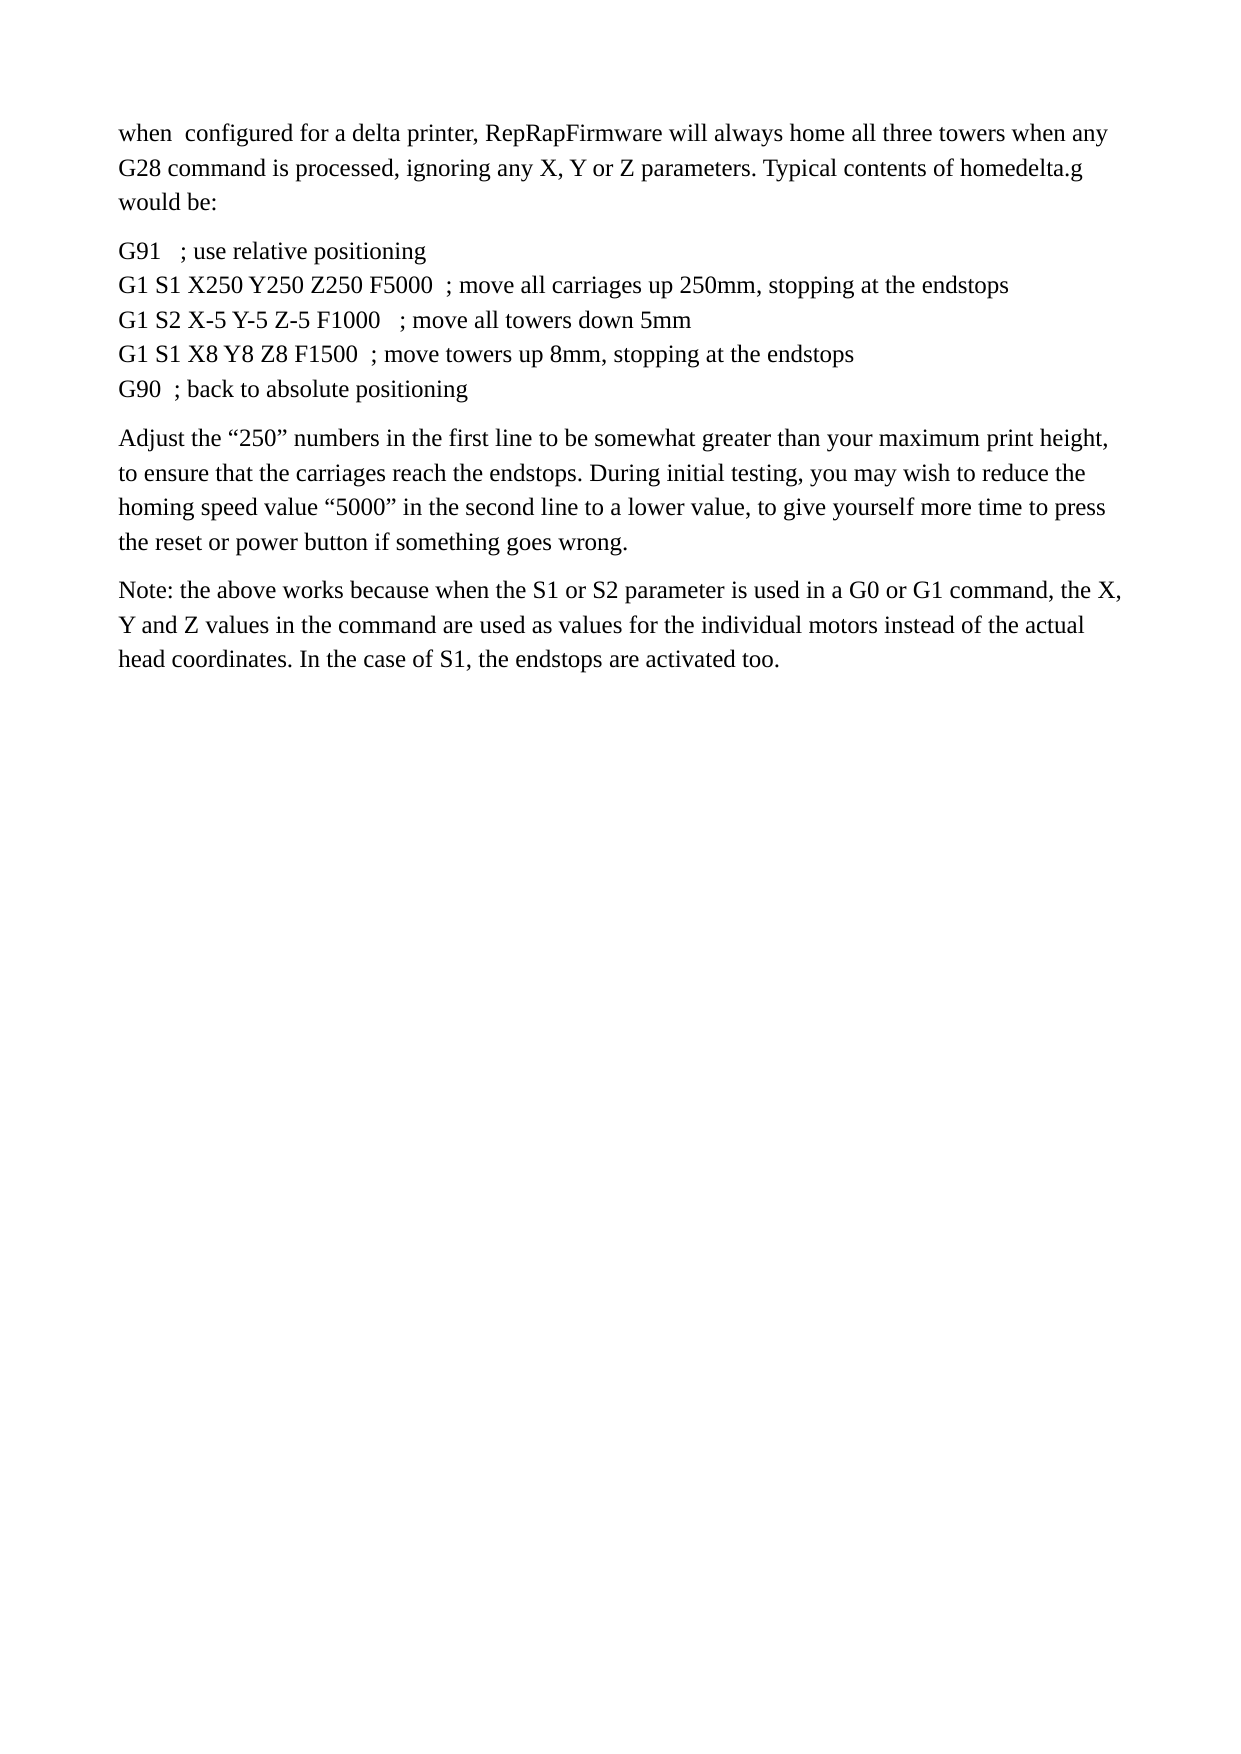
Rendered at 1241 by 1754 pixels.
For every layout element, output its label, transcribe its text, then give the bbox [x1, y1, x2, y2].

text when configured for a delta printer, RepRapFirmware will always home all three towers when any G28 command is processed, ignoring any X, Y or Z parameters. Typical contents of homedelta.g would be: [118, 118, 1122, 216]
text Note: the above works because when the S1 or S2 parameter is used in a G0 or G1 command, the X, Y and Z values in the command are used as values for the individual motors instead of the actual head coordinates. In the case of S1, the endstops are activated too. [118, 576, 1122, 673]
text Adjust the “250” numbers in the first line to be somewhat greater than your maximum print height, to ensure that the carriages reach the endstops. During initial testing, you may wish to reduce the homing speed value “5000” in the second line to a lower value, to give yourself more time to press the reset or power button if something goes wrong. [118, 423, 1122, 555]
text G91 ; use relative positioning G1 S1 X250 Y250 Z250 F5000 ; move all carriages up 250mm, stopping at the endstops G1 S2 X-5 Y-5 Z-5 F1000 ; move all towers down 5mm G1 S1 X8 Y8 Z8 F1500 ; move towers up 8mm, stopping at the endstops G90 ; back to absolute positioning [118, 236, 1122, 403]
